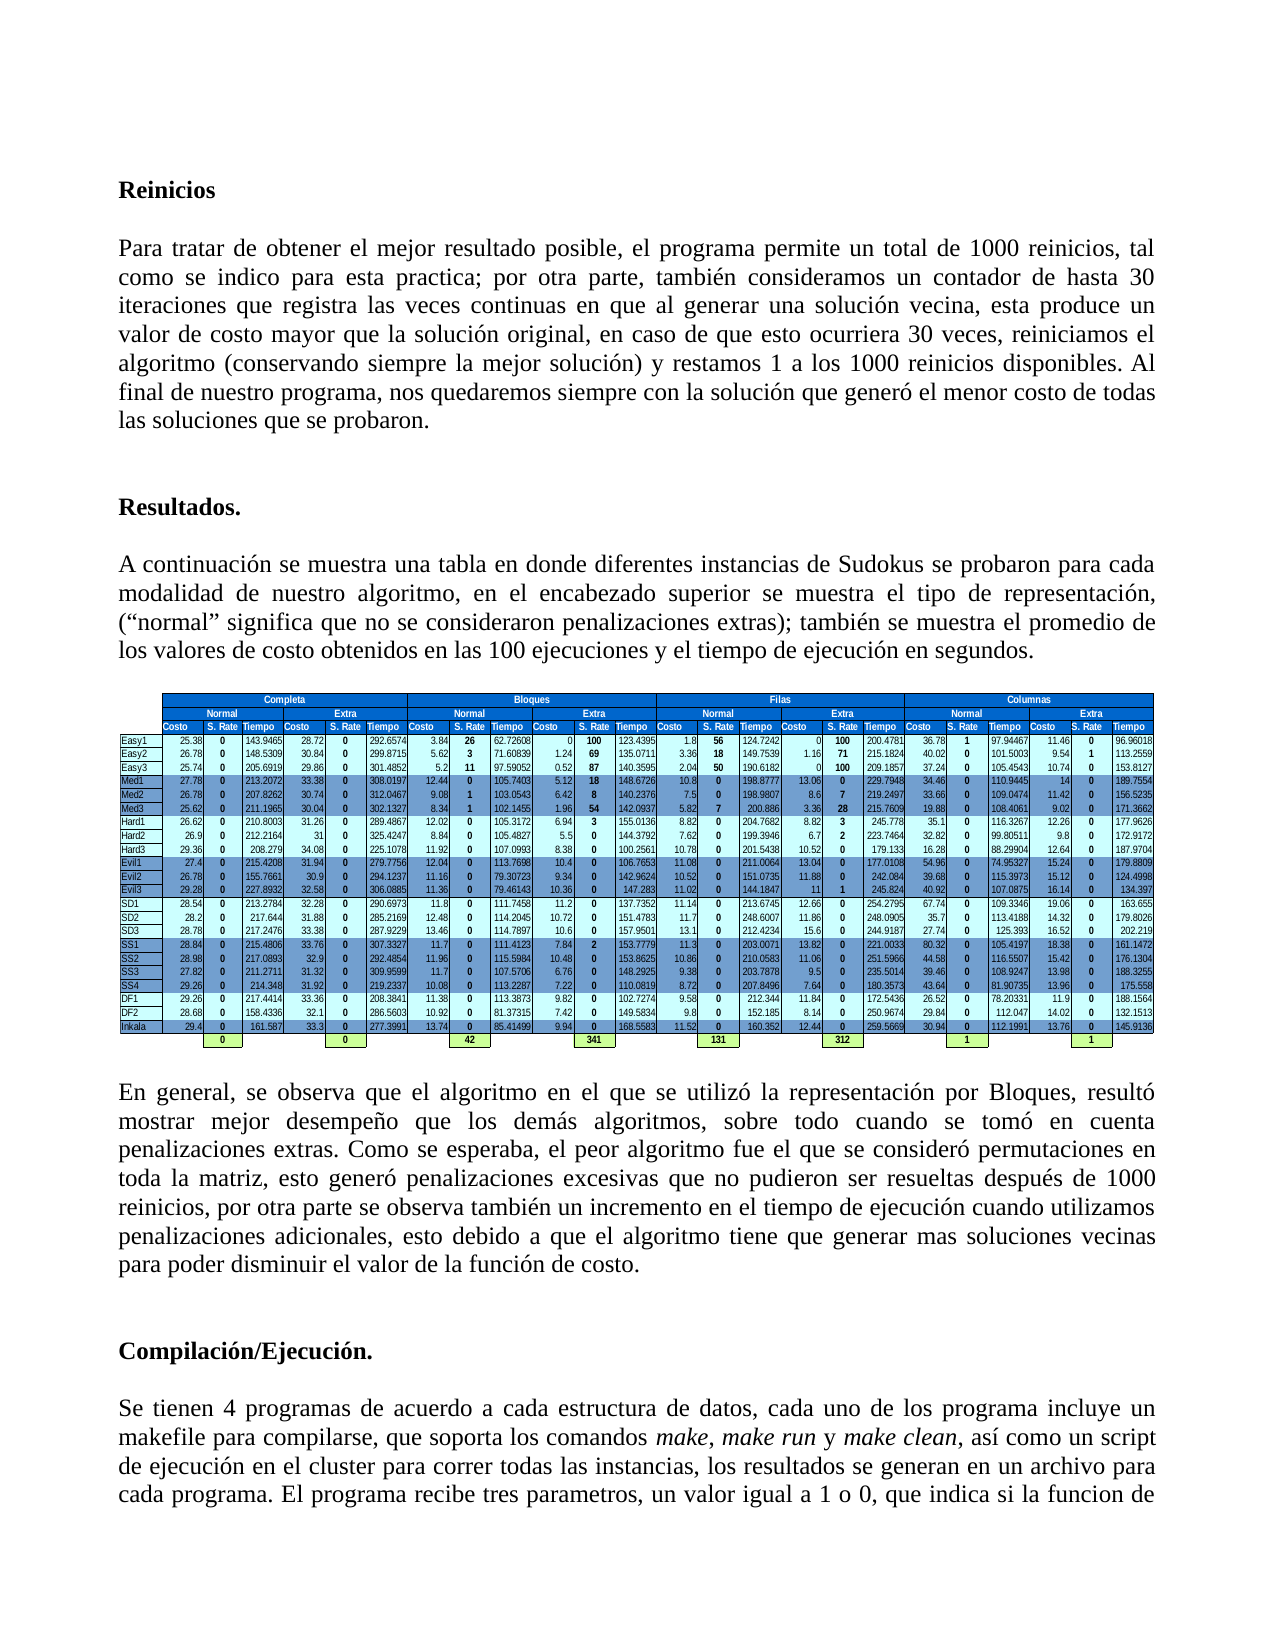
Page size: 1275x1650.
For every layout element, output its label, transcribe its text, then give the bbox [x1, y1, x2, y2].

text Reinicios [118, 176, 1157, 204]
text Compilación/Ejecución. [118, 1336, 1157, 1364]
text Para tratar de obtener el mejor resultado posible, el programa permite un total de 1000 reinicios, tal como se indico para esta practica; por otra parte, también consideramos un contador de hasta 30 iteraciones que registra las veces continuas en que al generar una solución vecina, esta produce un valor de costo mayor que la solución original, en caso de que esto ocurriera 30 veces, reiniciamos el algoritmo (conservando siempre la mejor solución) y restamos 1 a los 1000 reinicios disponibles. Al final de nuestro programa, nos quedaremos siempre con la solución que generó el menor costo de todas las soluciones que se probaron. [118, 233, 1157, 434]
text Resultados. [118, 492, 1157, 521]
text En general, se observa que el algoritmo en el que se utilizó la representación por Bloques, resultó mostrar mejor desempeño que los demás algoritmos, sobre todo cuando se tomó en cuenta penalizaciones extras. Como se esperaba, el peor algoritmo fue el que se consideró permutaciones en toda la matriz, esto generó penalizaciones excesivas que no pudieron ser resueltas después de 1000 reinicios, por otra parte se observa también un incremento en el tiempo de ejecución cuando utilizamos penalizaciones adicionales, esto debido a que el algoritmo tiene que generar mas soluciones vecinas para poder disminuir el valor de la función de costo. [118, 1077, 1157, 1278]
text A continuación se muestra una tabla en donde diferentes instancias de Sudokus se probaron para cada modalidad de nuestro algoritmo, en el encabezado superior se muestra el tipo de representación, (“normal” significa que no se consideraron penalizaciones extras); también se muestra el promedio de los valores de costo obtenidos en las 100 ejecuciones y el tiempo de ejecución en segundos. [118, 549, 1157, 664]
text Se tienen 4 programas de acuerdo a cada estructura de datos, cada uno de los programa incluye un makefile para compilarse, que soporta los comandos make, make run y make clean, así como un script de ejecución en el cluster para correr todas las instancias, los resultados se generan en un archivo para cada programa. El programa recibe tres parametros, un valor igual a 1 o 0, que indica si la funcion de [118, 1393, 1157, 1508]
